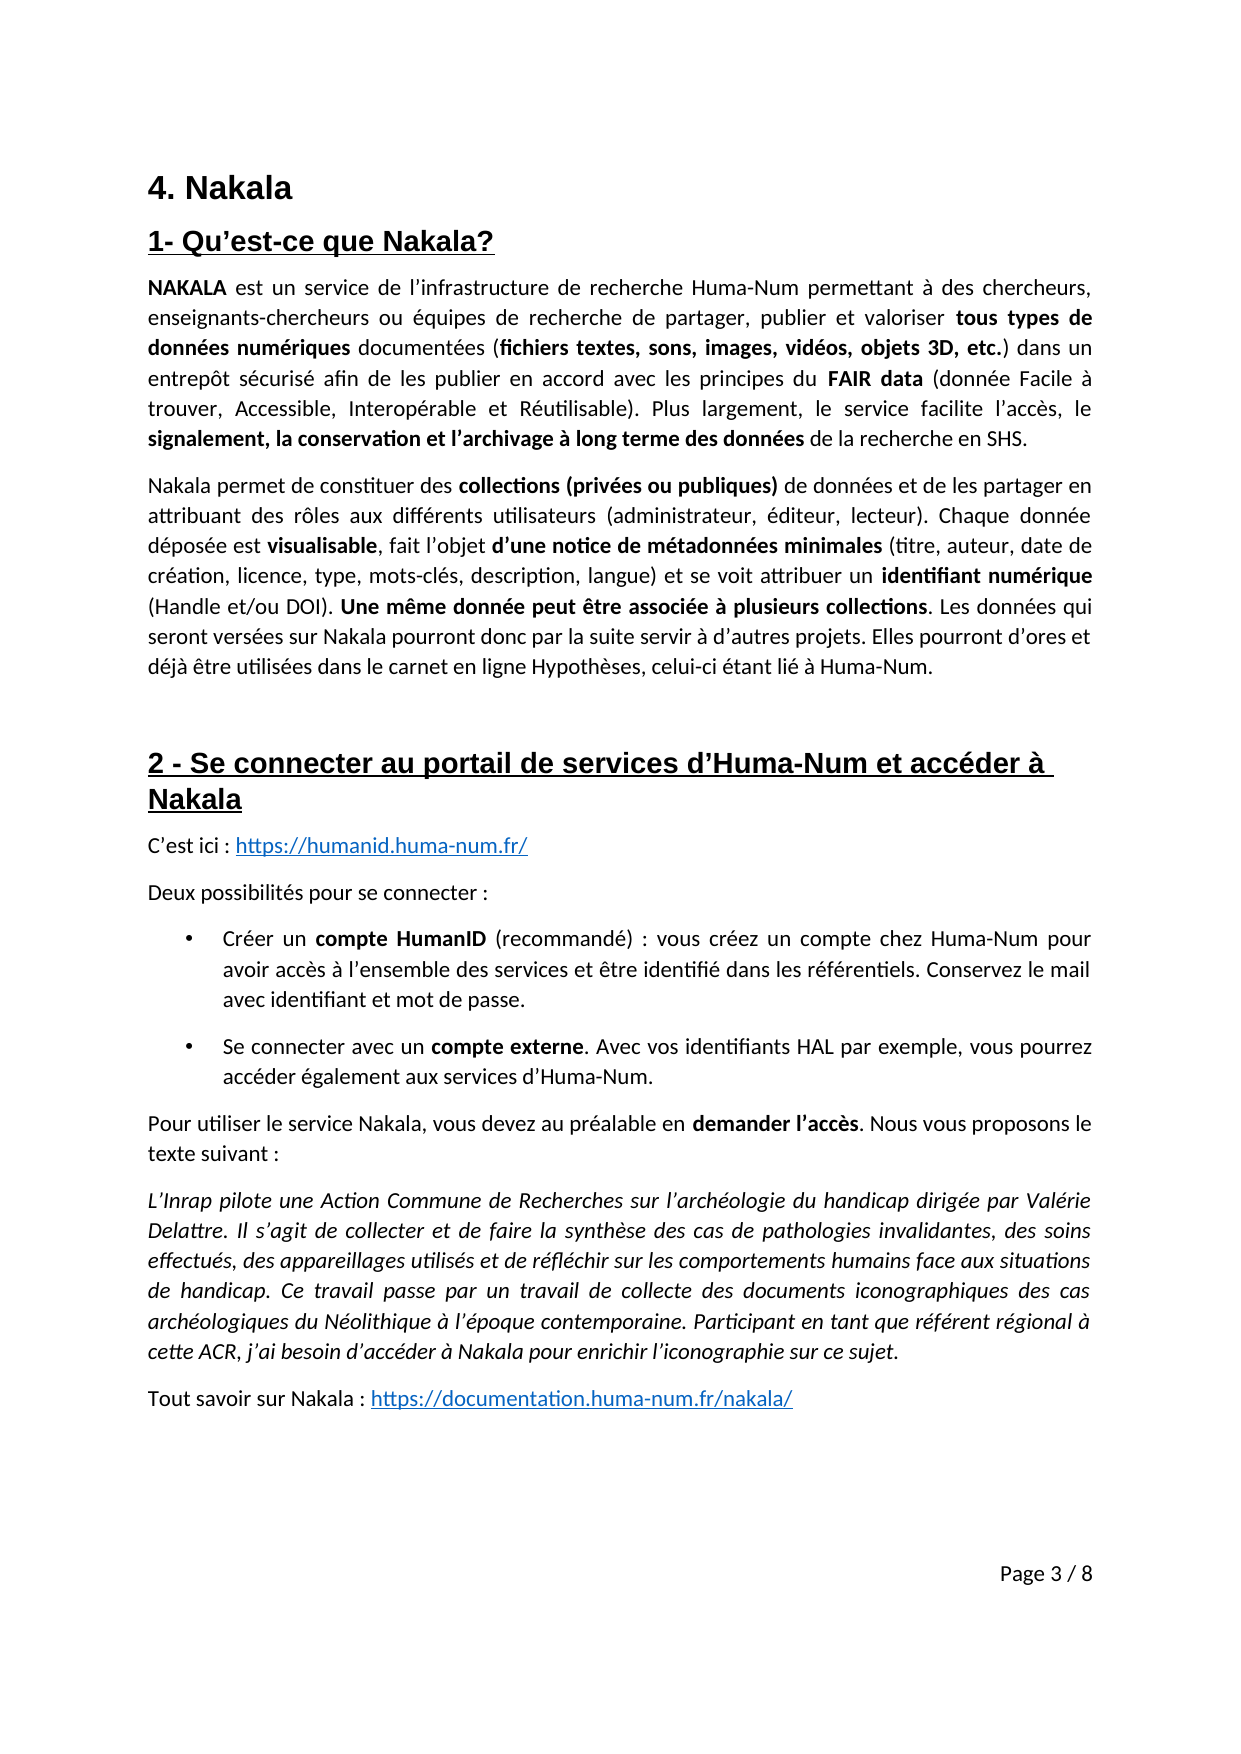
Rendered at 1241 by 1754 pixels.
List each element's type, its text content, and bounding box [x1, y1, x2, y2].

text C’est ici : https://humanid.huma-num.fr/ [148, 831, 1093, 859]
text Tout savoir sur Nakala : https://documentation.huma-num.fr/nakala/ [148, 1384, 1093, 1412]
subtitle 4. Nakala [148, 168, 1093, 207]
text Pour utiliser le service Nakala, vous devez au préalable en demander l’accès. Nous vous proposons le texte suivant : [148, 1109, 1093, 1167]
text NAKALA est un service de l’infrastructure de recherche Huma-Num permettant à des chercheurs, enseignants-chercheurs ou équipes de recherche de partager, publier et valoriser tous types de données numériques documentées (fichiers textes, sons, images, vidéos, objets 3D, etc.) dans un entrepôt sécurisé afin de les publier en accord avec les principes du FAIR data (donnée Facile à trouver, Accessible, Interopérable et Réutilisable). Plus largement, le service facilite l’accès, le signalement, la conservation et l’archivage à long terme des données de la recherche en SHS. [148, 273, 1093, 452]
text Nakala permet de constituer des collections (privées ou publiques) de données et de les partager en attribuant des rôles aux différents utilisateurs (administrateur, éditeur, lecteur). Chaque donnée déposée est visualisable, fait l’objet d’une notice de métadonnées minimales (titre, auteur, date de création, licence, type, mots-clés, description, langue) et se voit attribuer un identifiant numérique (Handle et/ou DOI). Une même donnée peut être associée à plusieurs collections. Les données qui seront versées sur Nakala pourront donc par la suite servir à d’autres projets. Elles pourront d’ores et déjà être utilisées dans le carnet en ligne Hypothèses, celui-ci étant lié à Huma-Num. [148, 471, 1093, 680]
subtitle 2 - Se connecter au portail de services d’Huma-Num et accéder à Nakala [148, 746, 1093, 816]
text L’Inrap pilote une Action Commune de Recherches sur l’archéologie du handicap dirigée par Valérie Delattre. Il s’agit de collecter et de faire la synthèse des cas de pathologies invalidantes, des soins effectués, des appareillages utilisés et de réfléchir sur les comportements humains face aux situations de handicap. Ce travail passe par un travail de collecte des documents iconographiques des cas archéologiques du Néolithique à l’époque contemporaine. Participant en tant que référent régional à cette ACR, j’ai besoin d’accéder à Nakala pour enrichir l’iconographie sur ce sujet. [148, 1186, 1093, 1365]
list Créer un compte HumanID (recommandé) : vous créez un compte chez Huma-Num pour avoir accès à l’ensemble des services et être identifié dans les référentiels. Conservez le mail avec identifiant et mot de passe. [185, 924, 1093, 1013]
subtitle 1- Qu’est-ce que Nakala? [148, 224, 1093, 258]
text Deux possibilités pour se connecter : [148, 878, 1093, 906]
list Se connecter avec un compte externe. Avec vos identifiants HAL par exemple, vous pourrez accéder également aux services d’Huma-Num. [185, 1032, 1093, 1090]
